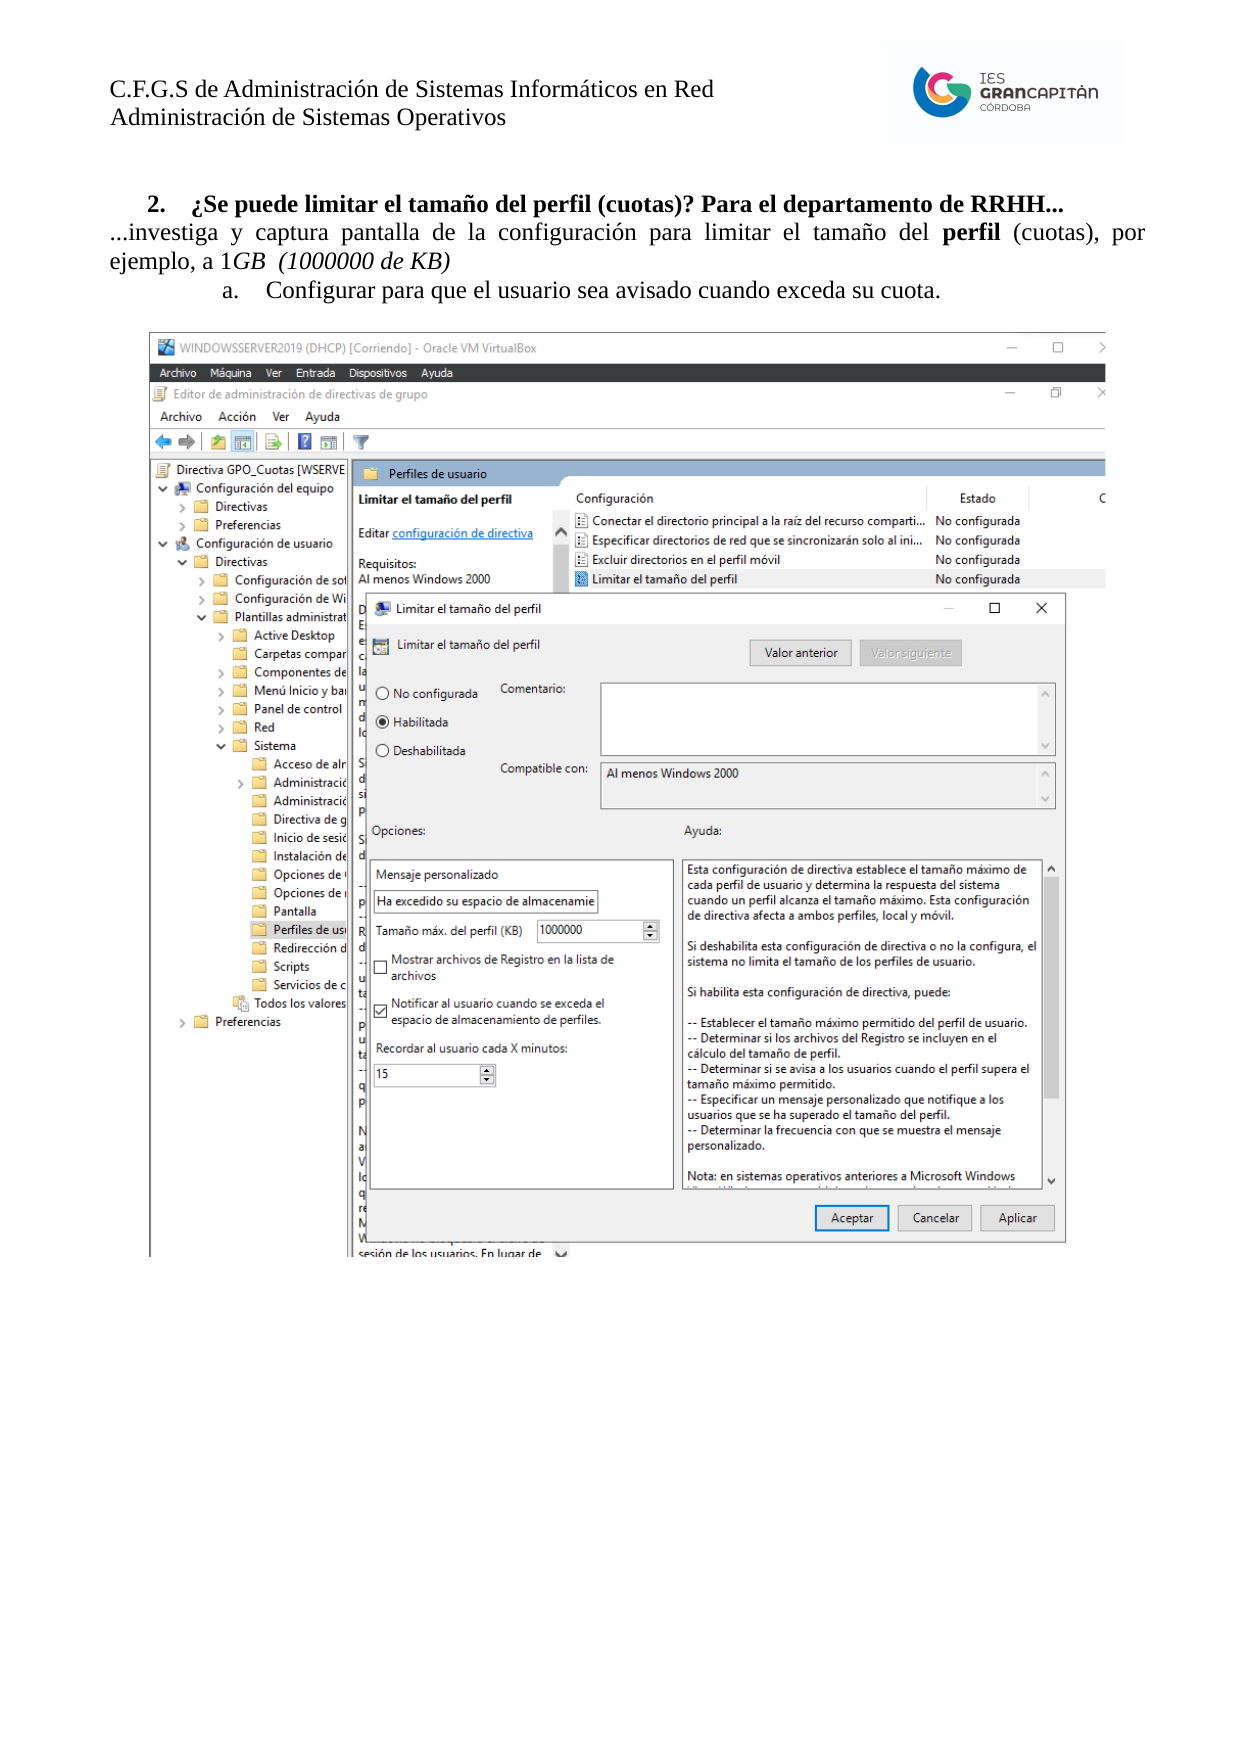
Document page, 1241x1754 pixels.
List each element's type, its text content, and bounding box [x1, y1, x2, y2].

list ¿Se puede limitar el tamaño del perfil (cuotas)? Para el departamento de RRHH... [147, 189, 1145, 217]
text ...investiga y captura pantalla de la configuración para limitar el tamaño del perfil (cuotas), por ejemplo, a 1GB (1000000 de KB) [109, 217, 1145, 275]
list Configurar para que el usuario sea avisado cuando exceda su cuota. [222, 275, 1145, 304]
